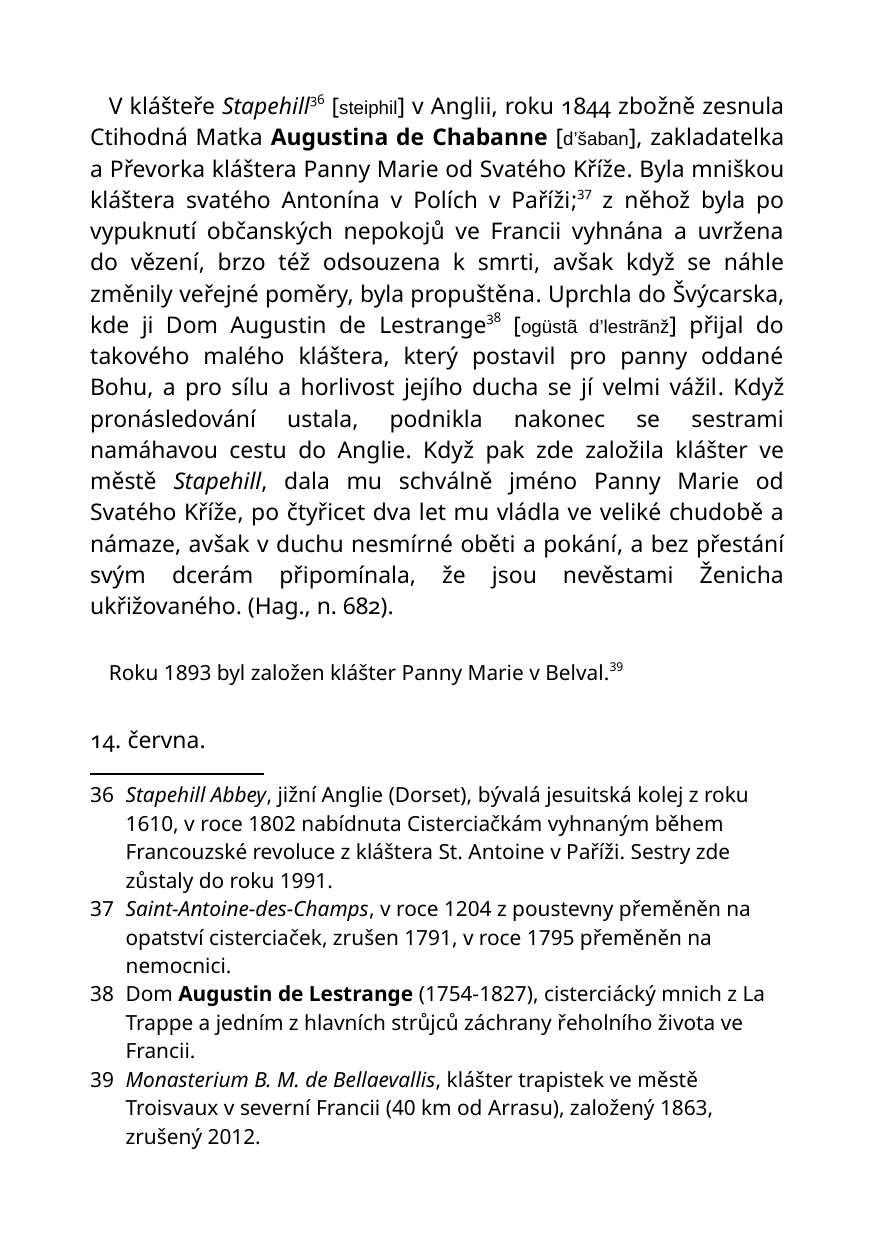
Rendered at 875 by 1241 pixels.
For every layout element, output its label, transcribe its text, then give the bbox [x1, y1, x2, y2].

text Monasterium B. M. de Bellaevallis, klášter trapistek ve městě Troisvaux v severní Francii (40 km od Arrasu), založený 1863, zrušený 2012. [90, 1065, 784, 1150]
text Roku 1893 byl založen klášter Panny Marie v Belval. [90, 658, 784, 687]
text Saint-Antoine-des-Champs, v roce 1204 z poustevny přeměněn na opatství cisterciaček, zrušen 1791, v roce 1795 přeměněn na nemocnici. [90, 894, 784, 979]
text Stapehill Abbey, jižní Anglie (Dorset), bývalá jesuitská kolej z roku 1610, v roce 1802 nabídnuta Cisterciačkám vyhnaným během Francouzské revoluce z kláštera St. Antoine v Paříži. Sestry zde zůstaly do roku 1991. [90, 781, 784, 894]
text V klášteře Stapehill [steiphil] v Anglii, roku 1844 zbožně zesnula Ctihodná Matka Augustina de Chabanne [d’šaban], zakladatelka a Převorka kláštera Panny Marie od Svatého Kříže. Byla mniškou kláštera svatého Antonína v Polích v Paříži; z něhož byla po vypuknutí občanských nepokojů ve Francii vyhnána a uvržena do vězení, brzo též odsouzena k smrti, avšak když se náhle změnily veřejné poměry, byla propuštěna. Uprchla do Švýcarska, kde ji Dom Augustin de Lestrange [ogüstã d’lestrãnž] přijal do takového malého kláštera, který postavil pro panny oddané Bohu, a pro sílu a horlivost jejího ducha se jí velmi vážil. Když pronásledování ustala, podnikla nakonec se sestrami namáhavou cestu do Anglie. Když pak zde založila klášter ve městě Stapehill, dala mu schválně jméno Panny Marie od Svatého Kříže, po čtyřicet dva let mu vládla ve veliké chudobě a námaze, avšak v duchu nesmírné oběti a pokání, a bez přestání svým dcerám připomínala, že jsou nevěstami Ženicha ukřižovaného. (Hag., n. 682). [90, 90, 784, 621]
text 14. června. [90, 724, 784, 756]
text Dom Augustin de Lestrange (1754-1827), cisterciácký mnich z La Trappe a jedním z hlavních strůjců záchrany řeholního života ve Francii. [90, 979, 784, 1065]
